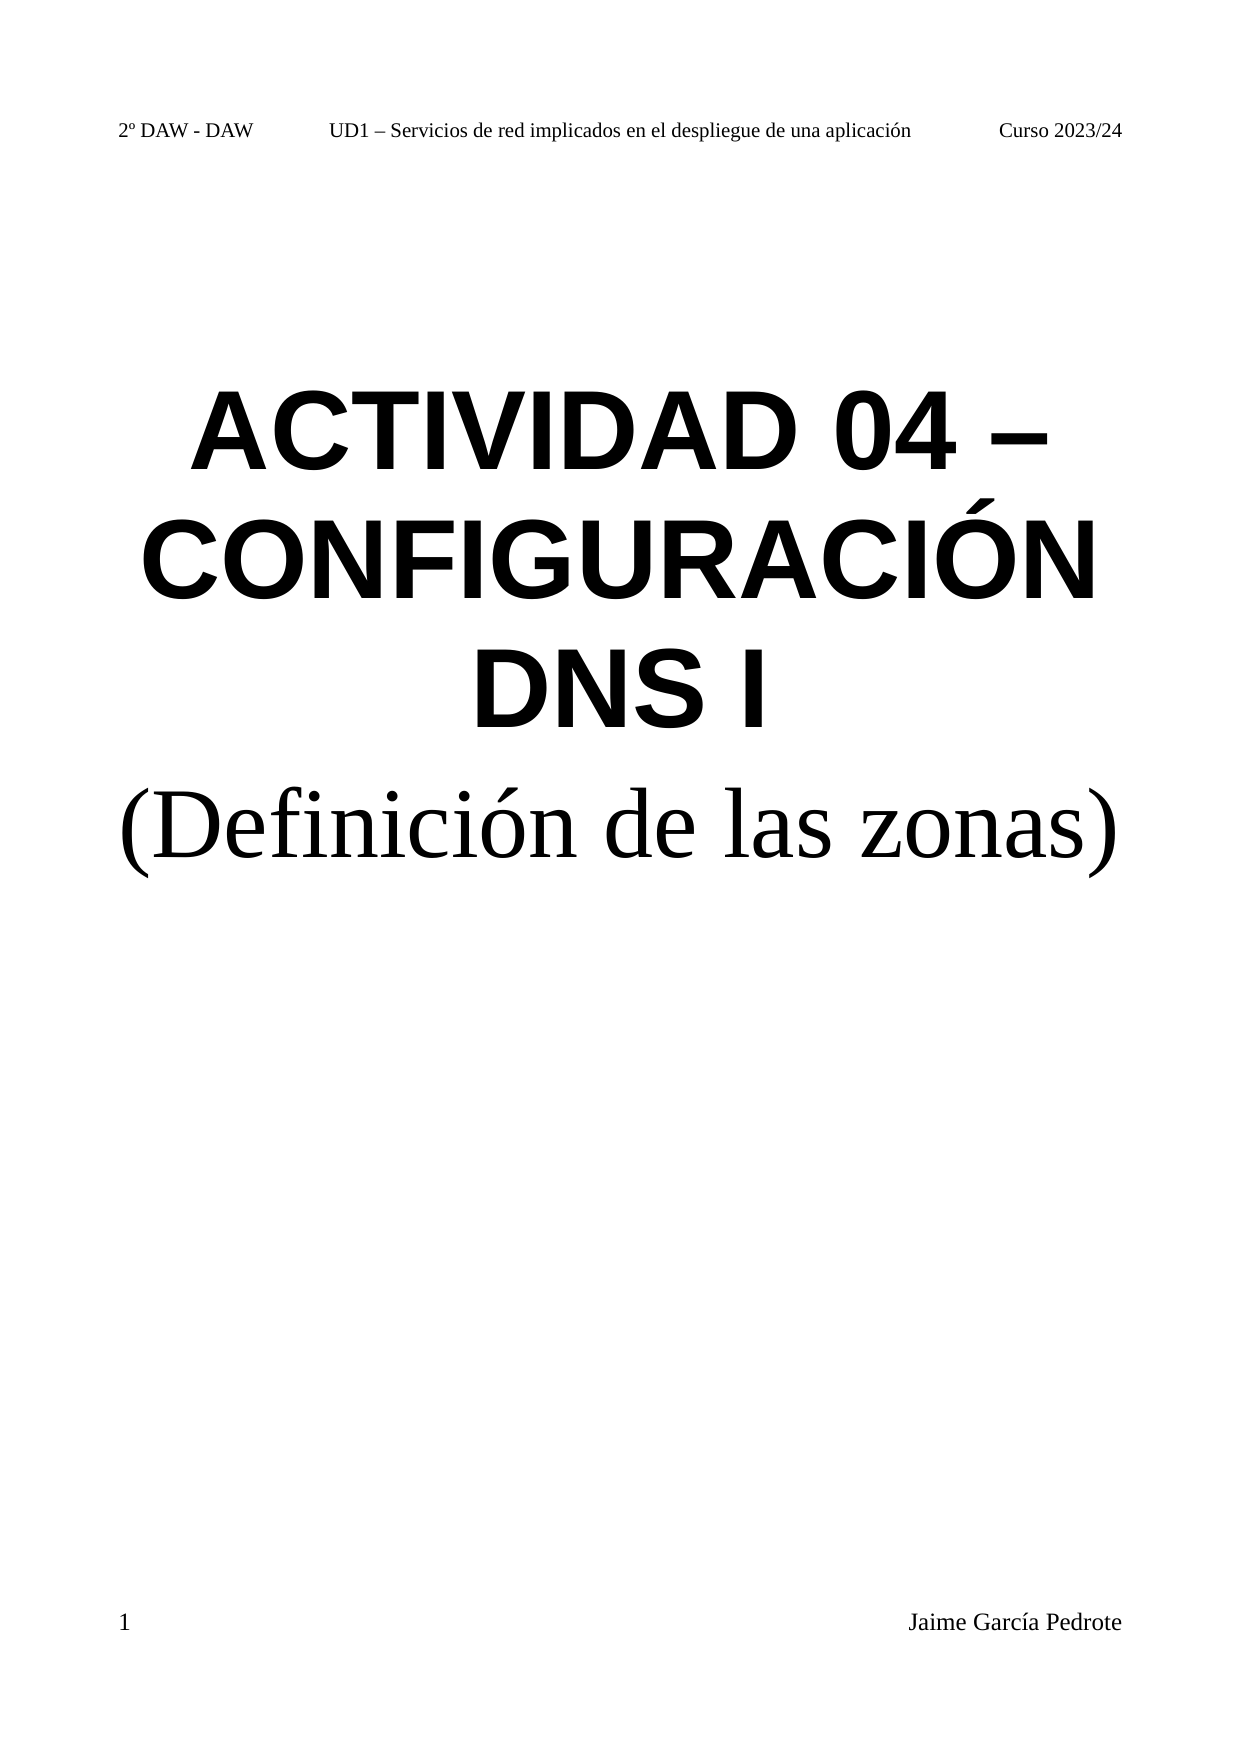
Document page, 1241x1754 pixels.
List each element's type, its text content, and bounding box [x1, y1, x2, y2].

text (Definición de las zonas) [118, 764, 1122, 879]
title ACTIVIDAD 04 – CONFIGURACIÓN DNS I [118, 363, 1122, 752]
